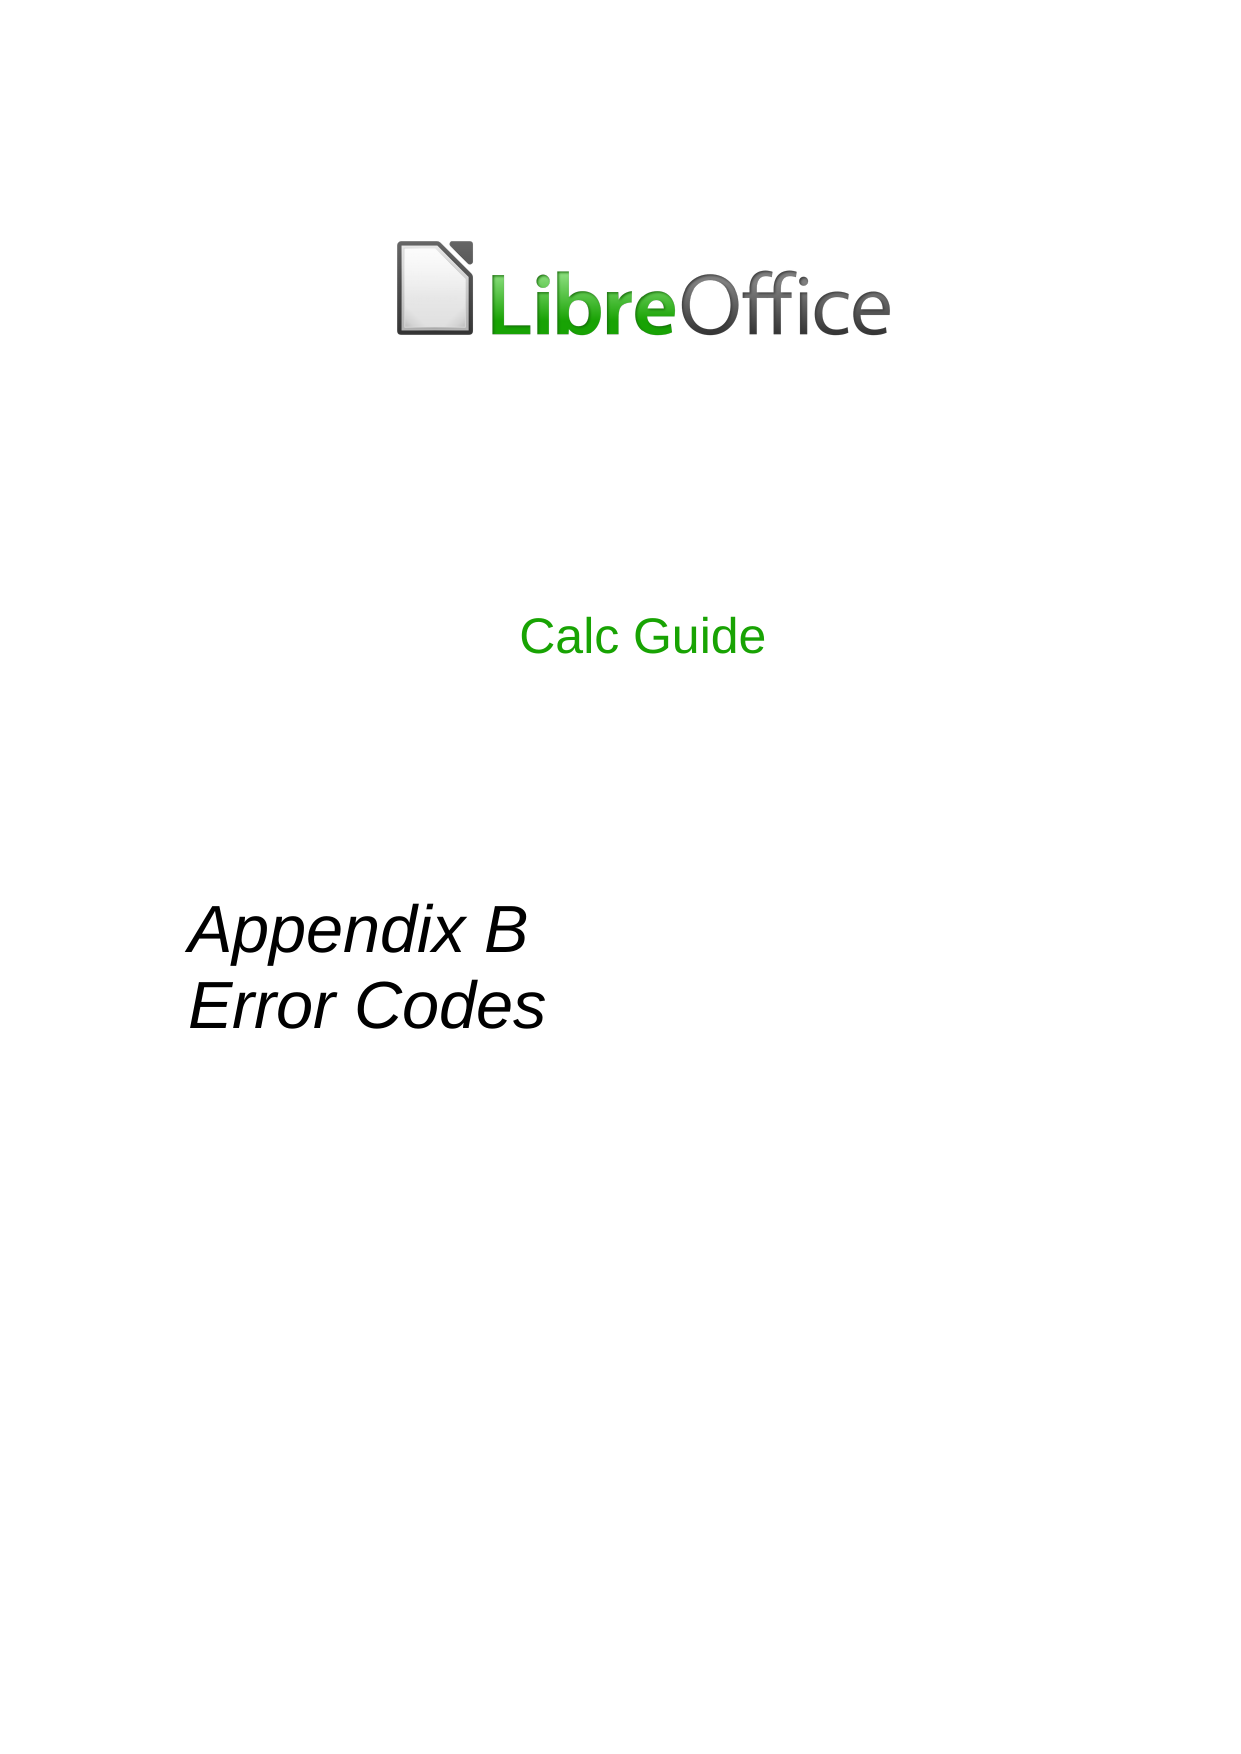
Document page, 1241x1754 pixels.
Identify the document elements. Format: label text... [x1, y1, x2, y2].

text Calc Guide [188, 607, 1098, 664]
picture [392, 236, 893, 342]
title Appendix B Error Codes [188, 889, 1098, 1043]
